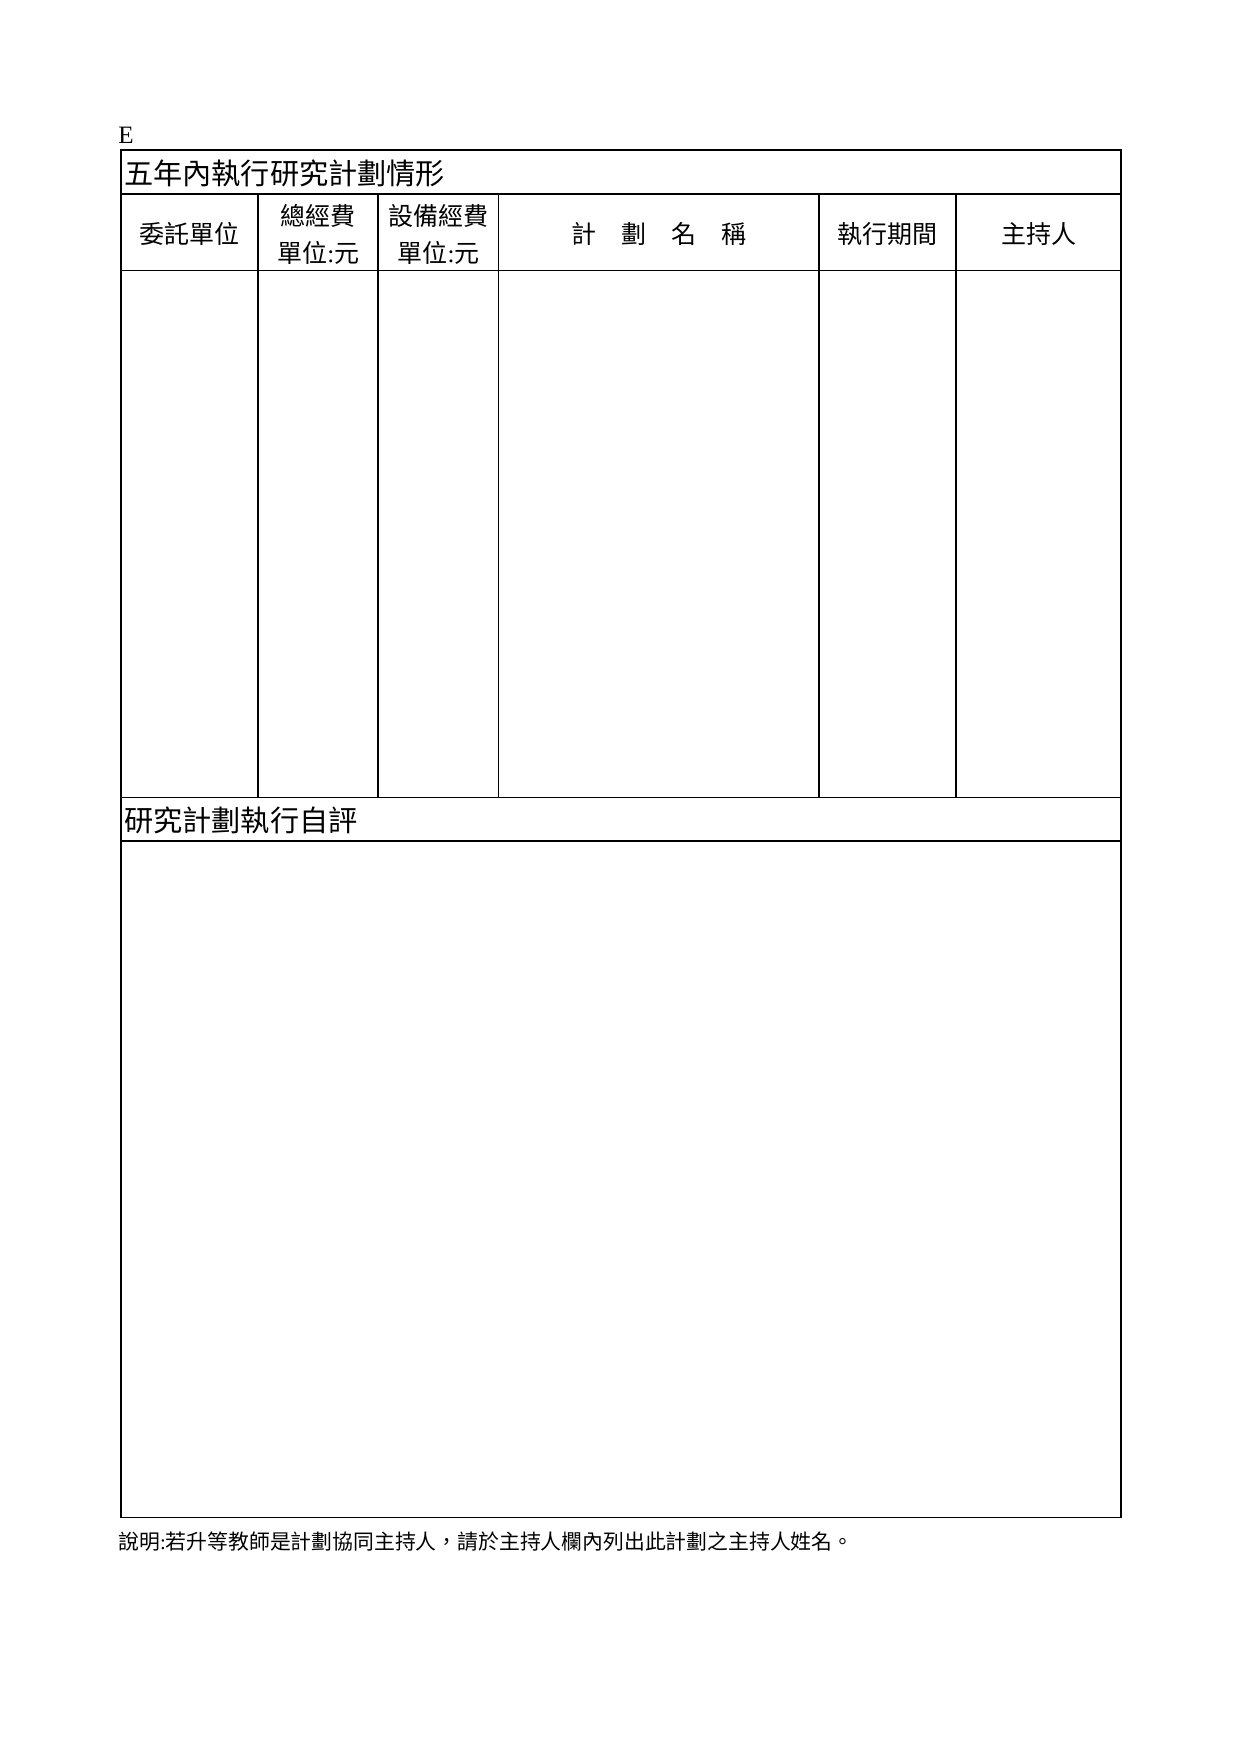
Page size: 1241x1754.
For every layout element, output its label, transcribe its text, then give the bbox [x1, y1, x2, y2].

table_cell 計 劃 名 稱 [499, 195, 818, 270]
table_cell 設備經費 單位:元 [379, 195, 498, 270]
table_cell [820, 271, 955, 796]
table_header 五年內執行研究計劃情形 [122, 151, 1120, 193]
table_cell 主持人 [957, 195, 1120, 270]
table_cell 執行期間 [820, 195, 955, 270]
table_cell [379, 271, 498, 796]
table_cell [499, 271, 818, 796]
table_cell [259, 271, 377, 796]
table_cell 委託單位 [122, 195, 257, 270]
text 說明:若升等教師是計劃協同主持人，請於主持人欄內列出此計劃之主持人姓名。 [118, 1518, 1122, 1556]
table_cell [122, 842, 1120, 1517]
table_cell [122, 271, 257, 796]
table_cell [957, 271, 1120, 796]
table_cell 研究計劃執行自評 [122, 798, 1120, 840]
text E [118, 118, 1122, 149]
table_cell 總經費 單位:元 [259, 195, 377, 270]
